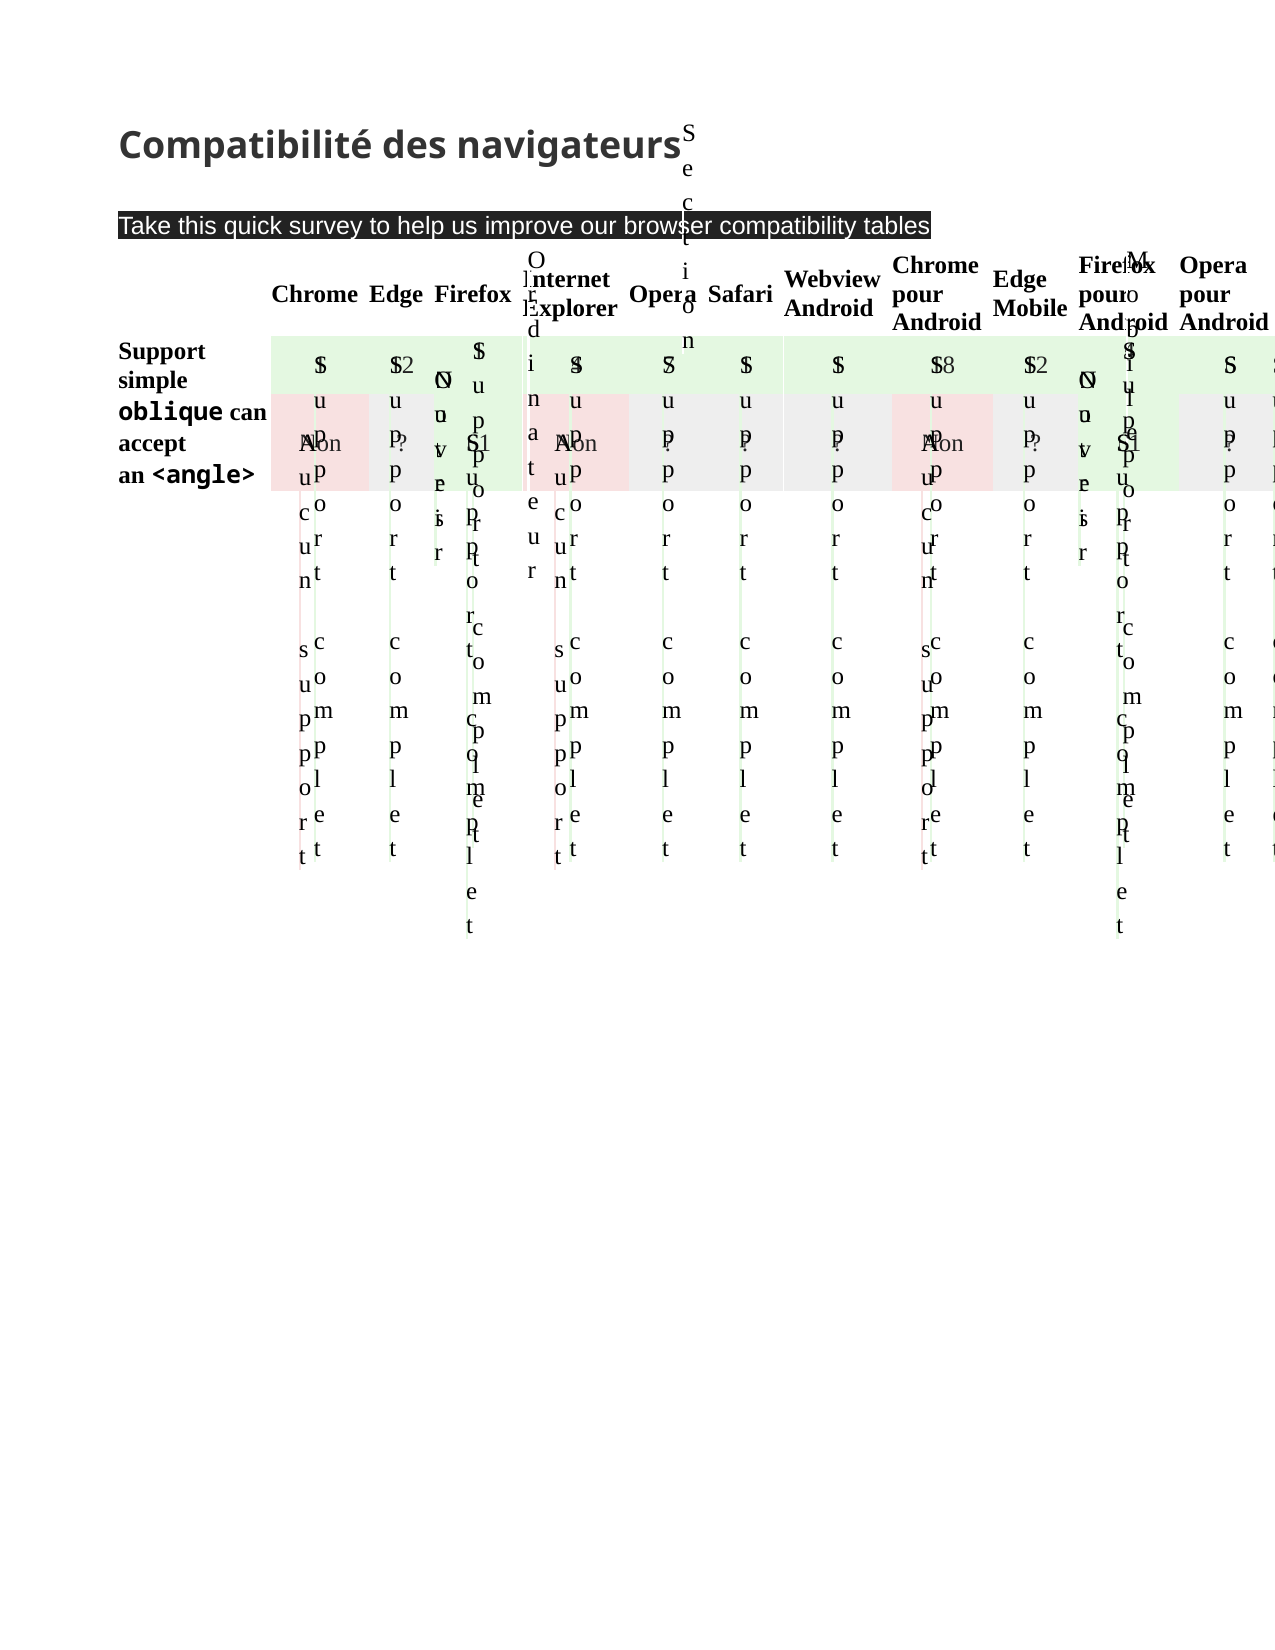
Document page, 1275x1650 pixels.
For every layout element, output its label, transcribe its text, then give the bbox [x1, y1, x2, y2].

table_cell [708, 394, 739, 491]
table_cell 18 [892, 336, 993, 436]
table_cell 4 [530, 336, 629, 450]
table_cell 1 [434, 336, 522, 446]
table_cell Opera [633, 287, 642, 301]
table_cell [629, 394, 662, 491]
table_cell 4 [1078, 336, 1126, 446]
table_cell Internet Explorer [530, 250, 629, 336]
table_cell Non [523, 394, 527, 491]
table_cell ? [664, 394, 708, 491]
subtitle Compatibilité des navigateurs [118, 118, 682, 169]
table_cell Chrome [271, 250, 369, 336]
table_cell 12 [993, 336, 1078, 545]
table_cell 61 [1081, 394, 1123, 622]
table_cell ? [834, 394, 892, 491]
table_cell Chrome pour Android [892, 250, 993, 336]
table_cell Non [572, 394, 629, 491]
table_cell Edge Mobile [993, 250, 1078, 336]
table_cell Non [316, 394, 369, 491]
table_cell Non [932, 394, 993, 491]
table_cell Safari [708, 250, 783, 336]
table_cell 61 [437, 394, 472, 622]
table_cell [369, 394, 389, 491]
table_cell Webview Android [784, 250, 892, 336]
table_cell [993, 394, 1023, 491]
text Take this quick survey to help us improve our browser compatibility tables [684, 211, 1157, 239]
table_cell 61 [1126, 452, 1131, 461]
table_cell 61 [476, 452, 481, 461]
table_cell Opera [684, 250, 708, 336]
table_cell 12 [369, 336, 434, 545]
table_cell [523, 336, 527, 394]
table_cell Opera pour Android [1179, 250, 1275, 336]
table_cell 6 [1179, 336, 1275, 545]
table_cell Opera [629, 250, 682, 336]
table_cell oblique can accept an <angle> [118, 394, 271, 491]
table_cell Edge [369, 250, 434, 336]
table_cell ? [1025, 394, 1078, 491]
table_cell ? [742, 394, 783, 491]
table_cell Non [271, 394, 314, 511]
table_header [684, 245, 783, 250]
table_cell Firefox pour Android [1078, 250, 1126, 336]
table_cell ? [1226, 394, 1273, 491]
table_header [784, 245, 1275, 320]
table_cell Support simple [118, 336, 271, 394]
table_cell 61 [1126, 439, 1134, 451]
table_header [271, 245, 682, 301]
table_header [118, 245, 271, 250]
table_cell 1 [271, 336, 369, 397]
table_cell 7 [629, 336, 708, 545]
table_cell 1 [784, 336, 892, 545]
text Take this quick survey to help us improve our browser compatibility tables [118, 211, 682, 239]
table_cell ? [391, 394, 434, 491]
table_cell 61 [474, 394, 522, 491]
table_cell Firefox pour Android [1128, 250, 1179, 336]
subtitle Compatibilité des navigateurs [684, 118, 1157, 169]
table_cell [118, 250, 271, 336]
table_cell [1179, 394, 1223, 491]
table_cell 61 [476, 418, 481, 427]
table_cell 61 [1125, 394, 1179, 491]
table_cell 4 [1128, 336, 1179, 394]
table_cell [784, 394, 831, 491]
table_cell Firefox [434, 250, 522, 336]
table_cell Non [892, 394, 930, 829]
table_cell 1 [708, 336, 783, 545]
table_cell Non [530, 394, 569, 829]
